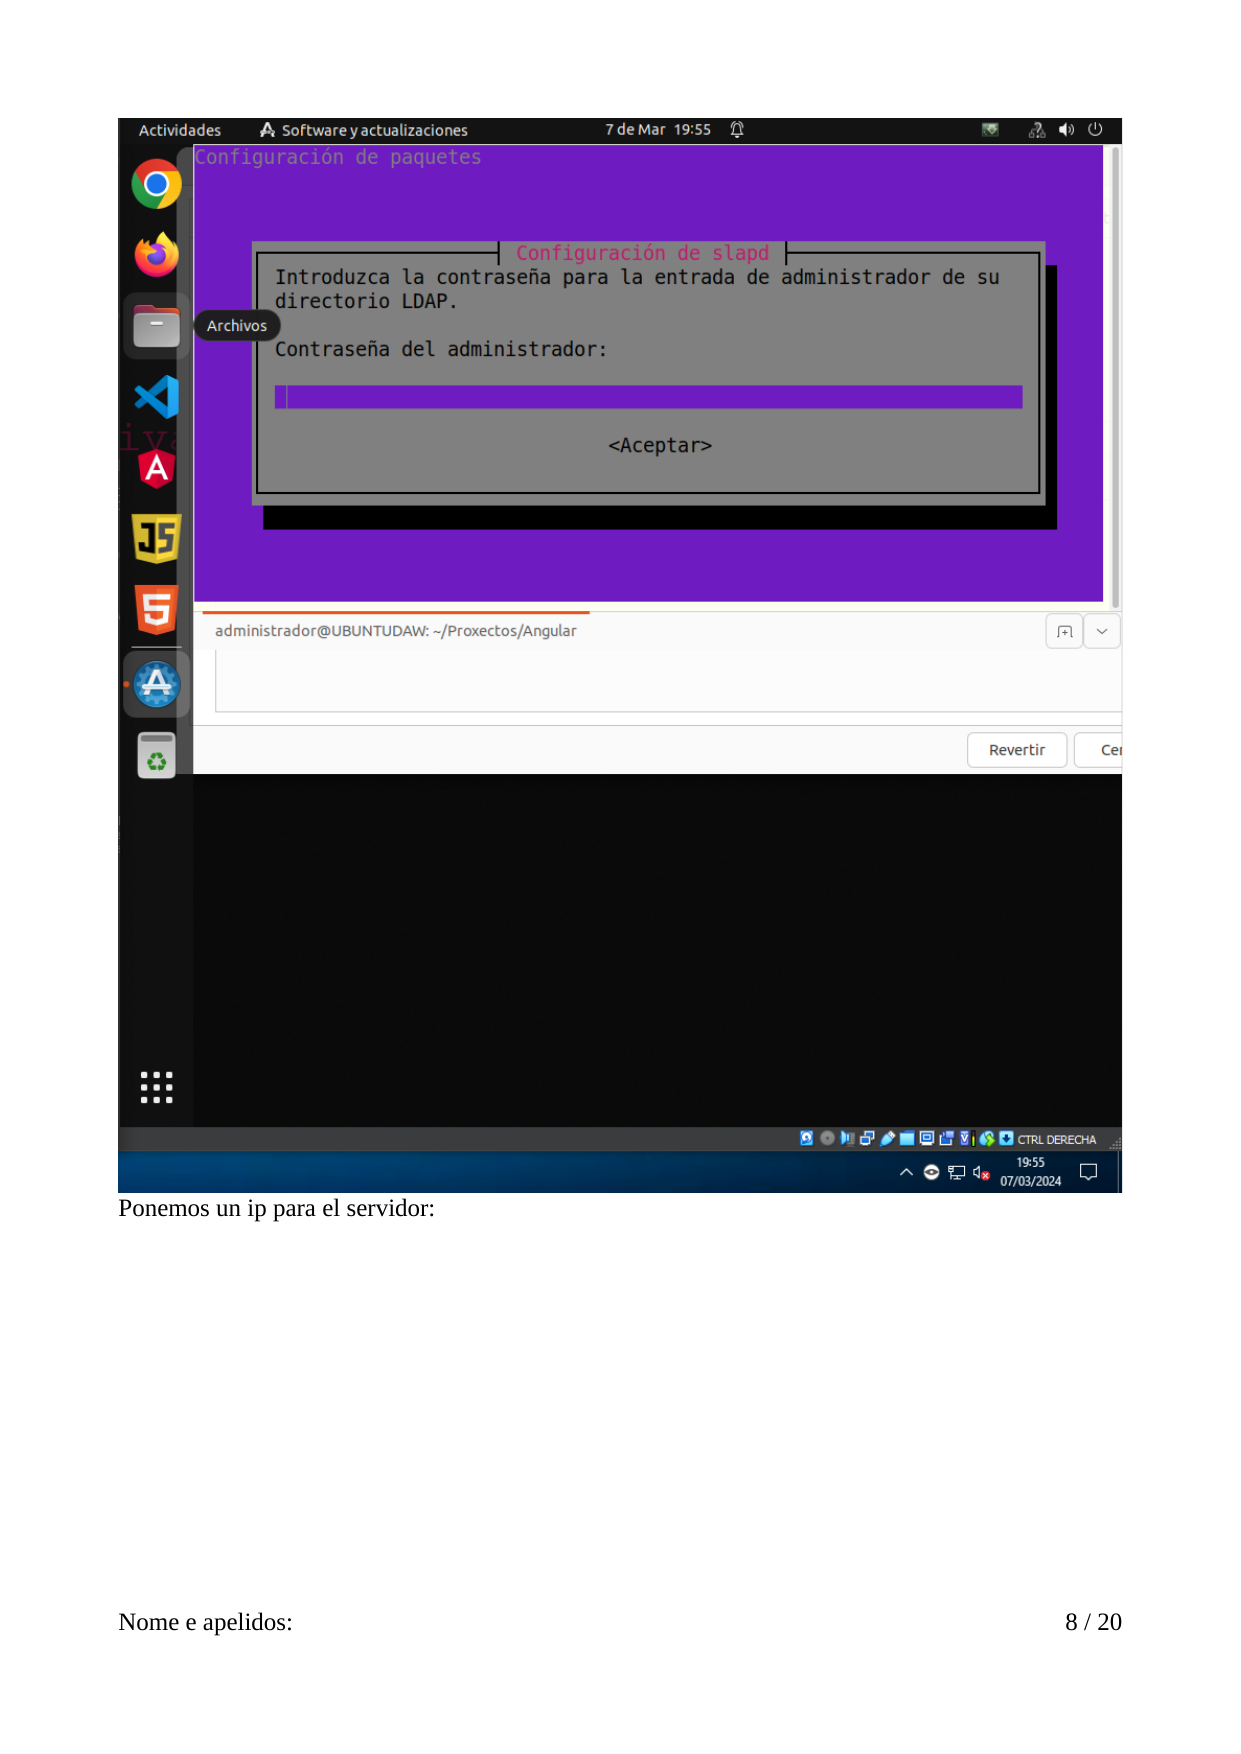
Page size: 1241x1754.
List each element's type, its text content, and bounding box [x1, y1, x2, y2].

text Ponemos un ip para el servidor: [118, 1193, 1122, 1222]
picture [118, 118, 1123, 1193]
